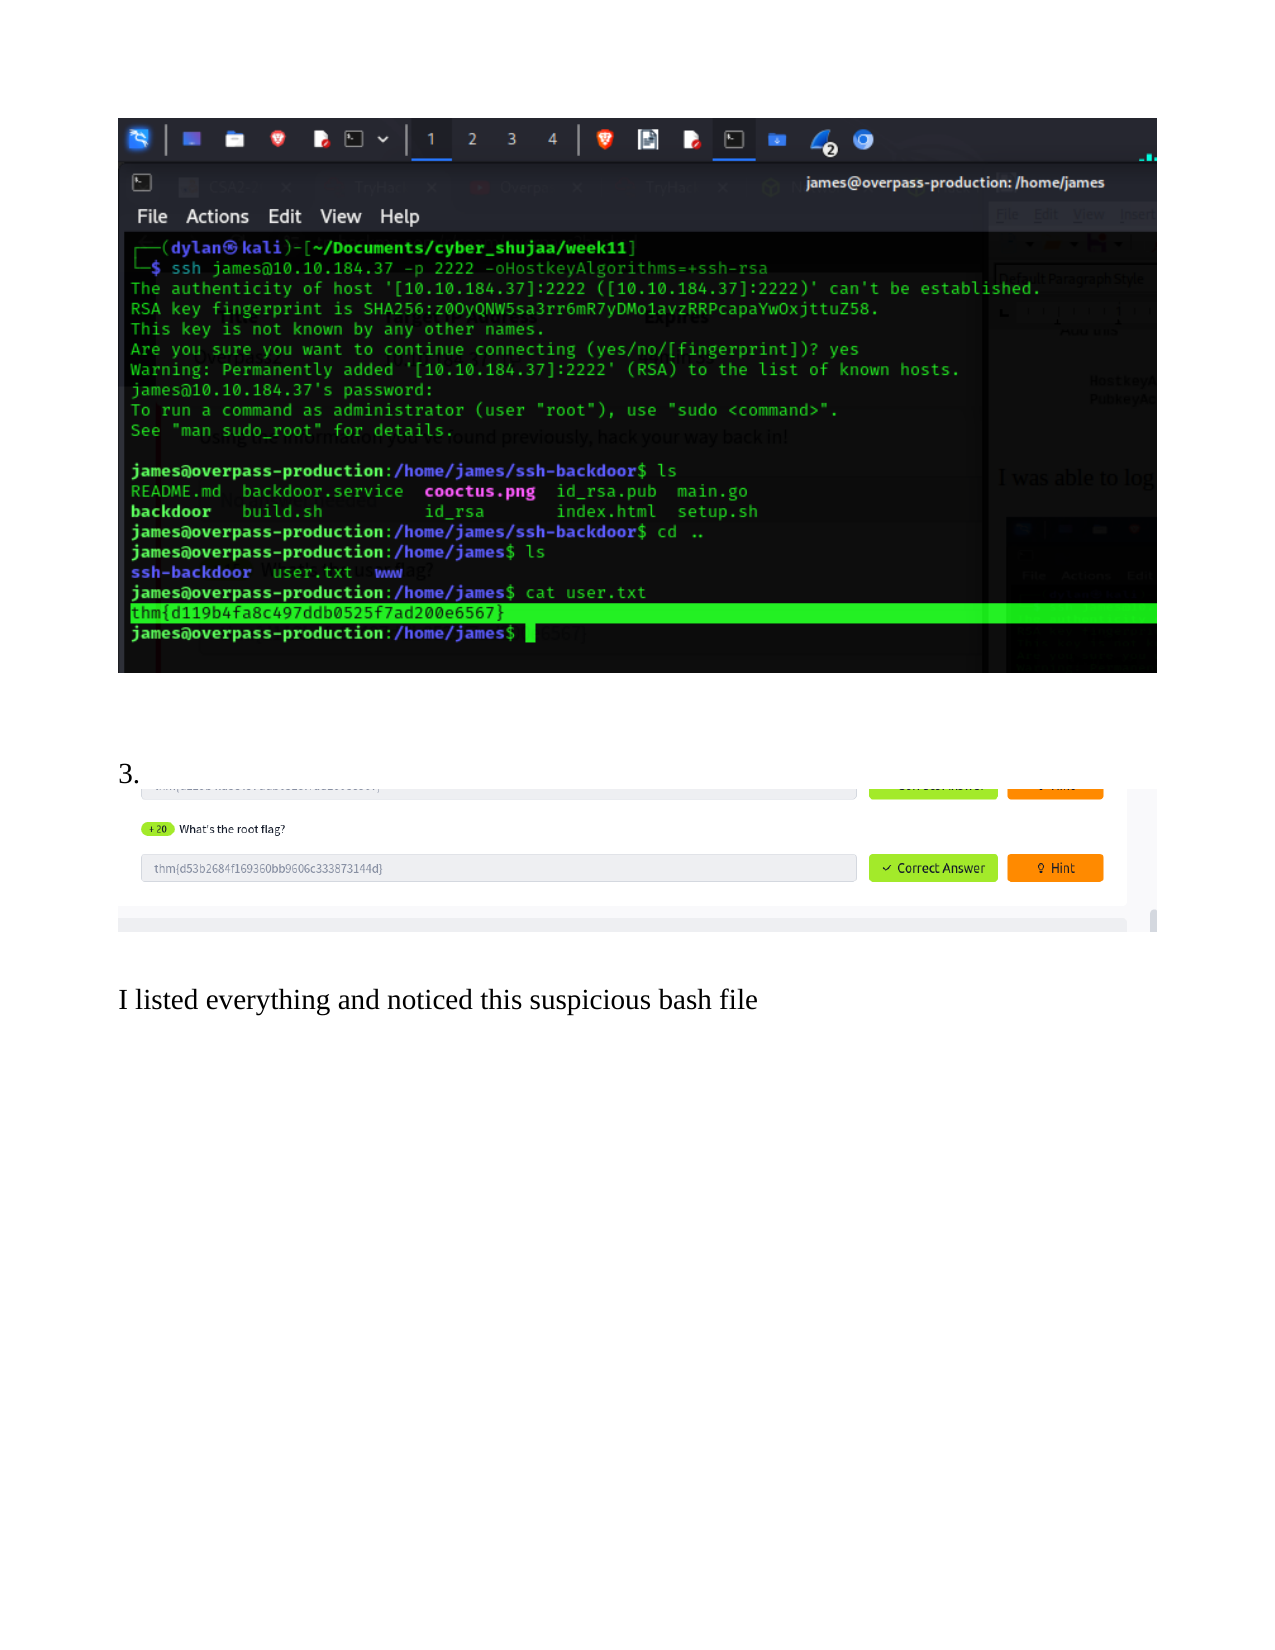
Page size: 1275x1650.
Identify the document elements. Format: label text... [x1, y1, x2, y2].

text I listed everything and noticed this suspicious bash file [118, 982, 1157, 1016]
picture [118, 789, 1157, 932]
picture [118, 118, 1157, 673]
text 3. [118, 756, 1157, 789]
